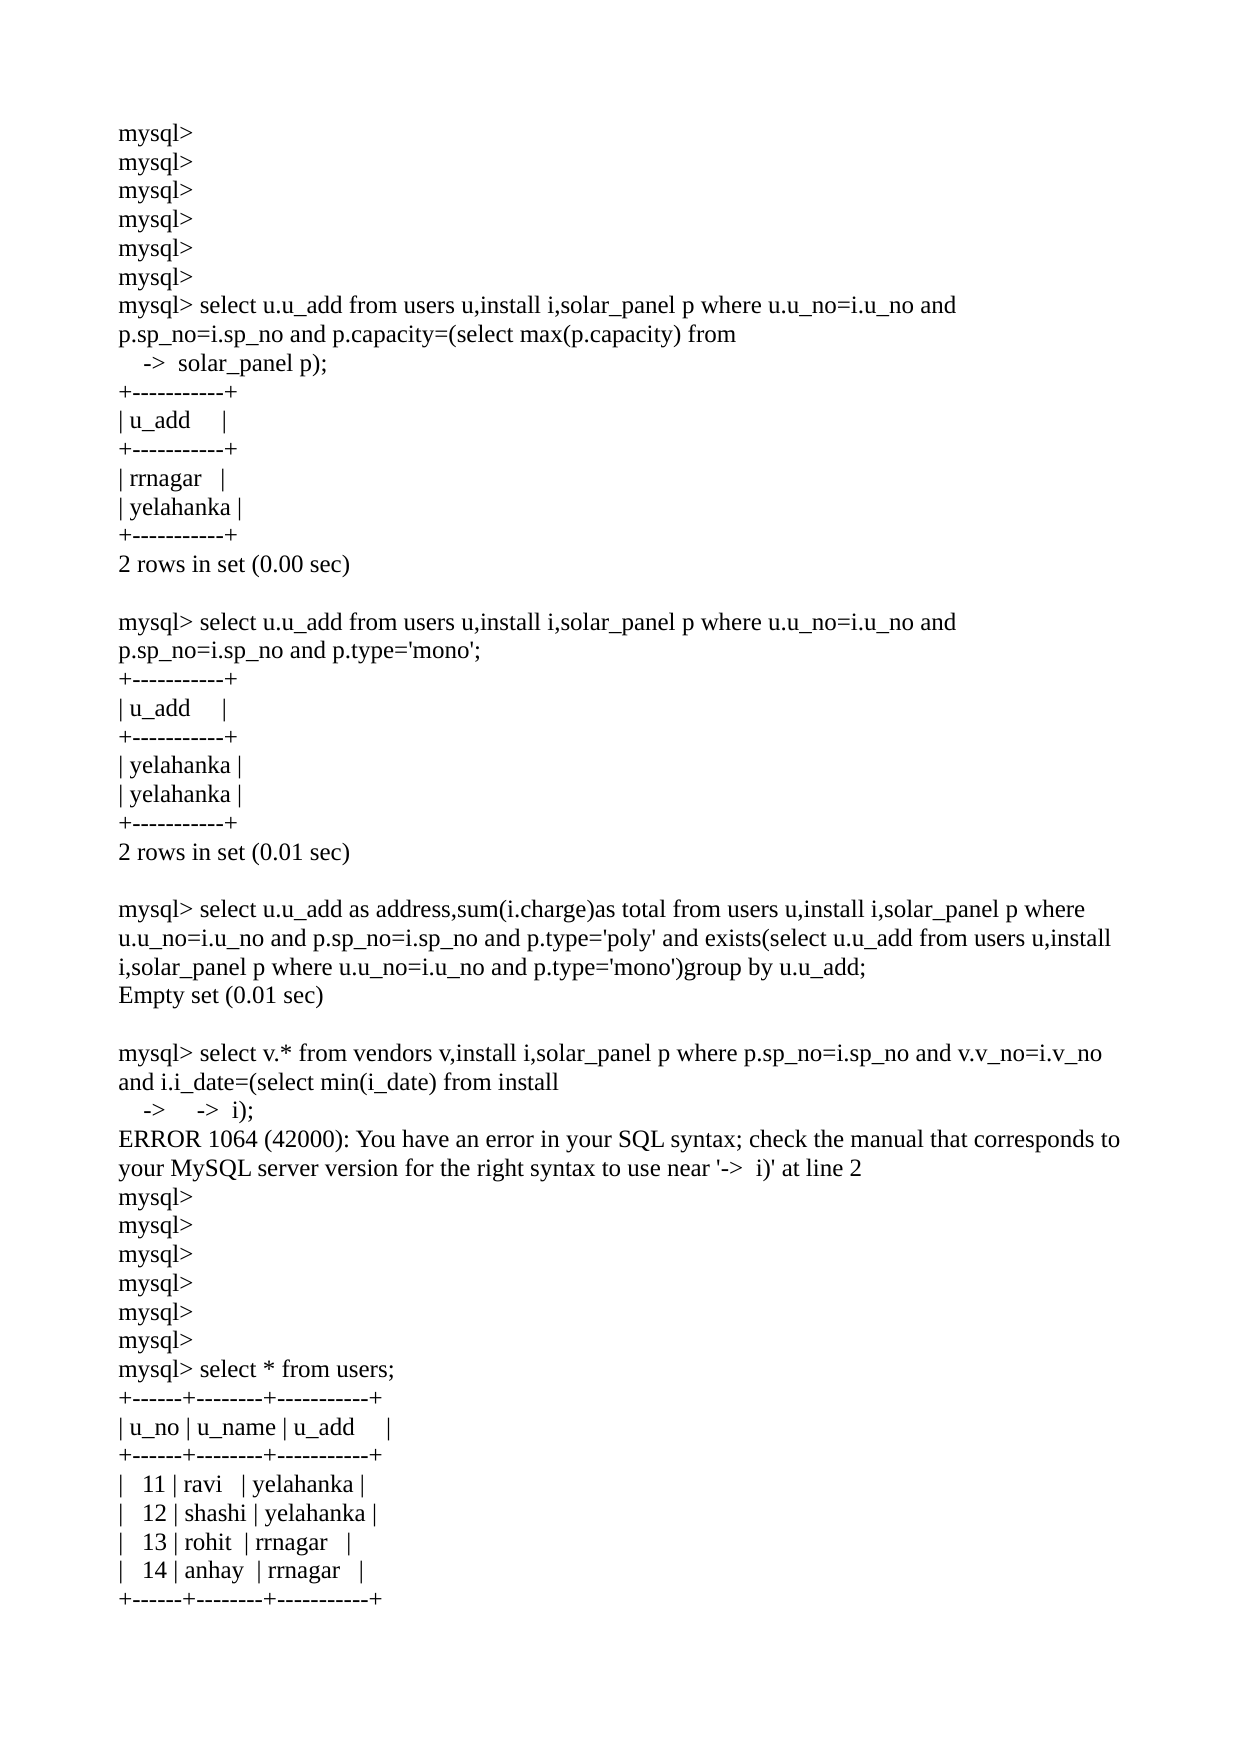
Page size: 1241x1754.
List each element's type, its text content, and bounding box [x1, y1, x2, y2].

text Empty set (0.01 sec) [118, 981, 1122, 1009]
text +------+--------+-----------+ [118, 1441, 1122, 1469]
text | u_no | u_name | u_add | [118, 1412, 1122, 1441]
text +-----------+ [118, 722, 1122, 751]
text | yelahanka | [118, 492, 1122, 521]
text mysql> [118, 233, 1122, 262]
text mysql> [118, 147, 1122, 176]
text ERROR 1064 (42000): You have an error in your SQL syntax; check the manual that corresponds to your MySQL server version for the right syntax to use near '-> i)' at line 2 [118, 1124, 1122, 1182]
text mysql> [118, 1239, 1122, 1268]
text mysql> [118, 262, 1122, 291]
text | u_add | [118, 406, 1122, 434]
text mysql> select u.u_add from users u,install i,solar_panel p where u.u_no=i.u_no and p.sp_no=i.sp_no and p.type='mono'; [118, 607, 1122, 664]
text mysql> select v.* from vendors v,install i,solar_panel p where p.sp_no=i.sp_no and v.v_no=i.v_no and i.i_date=(select min(i_date) from install [118, 1038, 1122, 1096]
text +-----------+ [118, 664, 1122, 693]
text 2 rows in set (0.01 sec) [118, 837, 1122, 866]
text 2 rows in set (0.00 sec) [118, 549, 1122, 578]
text +-----------+ [118, 521, 1122, 549]
text | 14 | anhay | rrnagar | [118, 1556, 1122, 1584]
text mysql> [118, 1326, 1122, 1354]
text -> solar_panel p); [118, 348, 1122, 377]
text mysql> [118, 176, 1122, 204]
text | yelahanka | [118, 751, 1122, 779]
text +-----------+ [118, 434, 1122, 463]
text mysql> [118, 1182, 1122, 1211]
text | rrnagar | [118, 463, 1122, 492]
text | u_add | [118, 693, 1122, 722]
text mysql> [118, 204, 1122, 233]
text +-----------+ [118, 377, 1122, 406]
text +------+--------+-----------+ [118, 1584, 1122, 1613]
text | yelahanka | [118, 779, 1122, 808]
text mysql> [118, 1297, 1122, 1326]
text mysql> select u.u_add as address,sum(i.charge)as total from users u,install i,solar_panel p where u.u_no=i.u_no and p.sp_no=i.sp_no and p.type='poly' and exists(select u.u_add from users u,install i,solar_panel p where u.u_no=i.u_no and p.type='mono')group by u.u_add; [118, 894, 1122, 981]
text +-----------+ [118, 808, 1122, 837]
text -> -> i); [118, 1096, 1122, 1124]
text mysql> select * from users; [118, 1354, 1122, 1383]
text mysql> select u.u_add from users u,install i,solar_panel p where u.u_no=i.u_no and p.sp_no=i.sp_no and p.capacity=(select max(p.capacity) from [118, 291, 1122, 348]
text mysql> [118, 1211, 1122, 1239]
text | 11 | ravi | yelahanka | [118, 1469, 1122, 1498]
text mysql> [118, 118, 1122, 147]
text mysql> [118, 1268, 1122, 1297]
text | 13 | rohit | rrnagar | [118, 1527, 1122, 1556]
text +------+--------+-----------+ [118, 1383, 1122, 1412]
text | 12 | shashi | yelahanka | [118, 1498, 1122, 1527]
